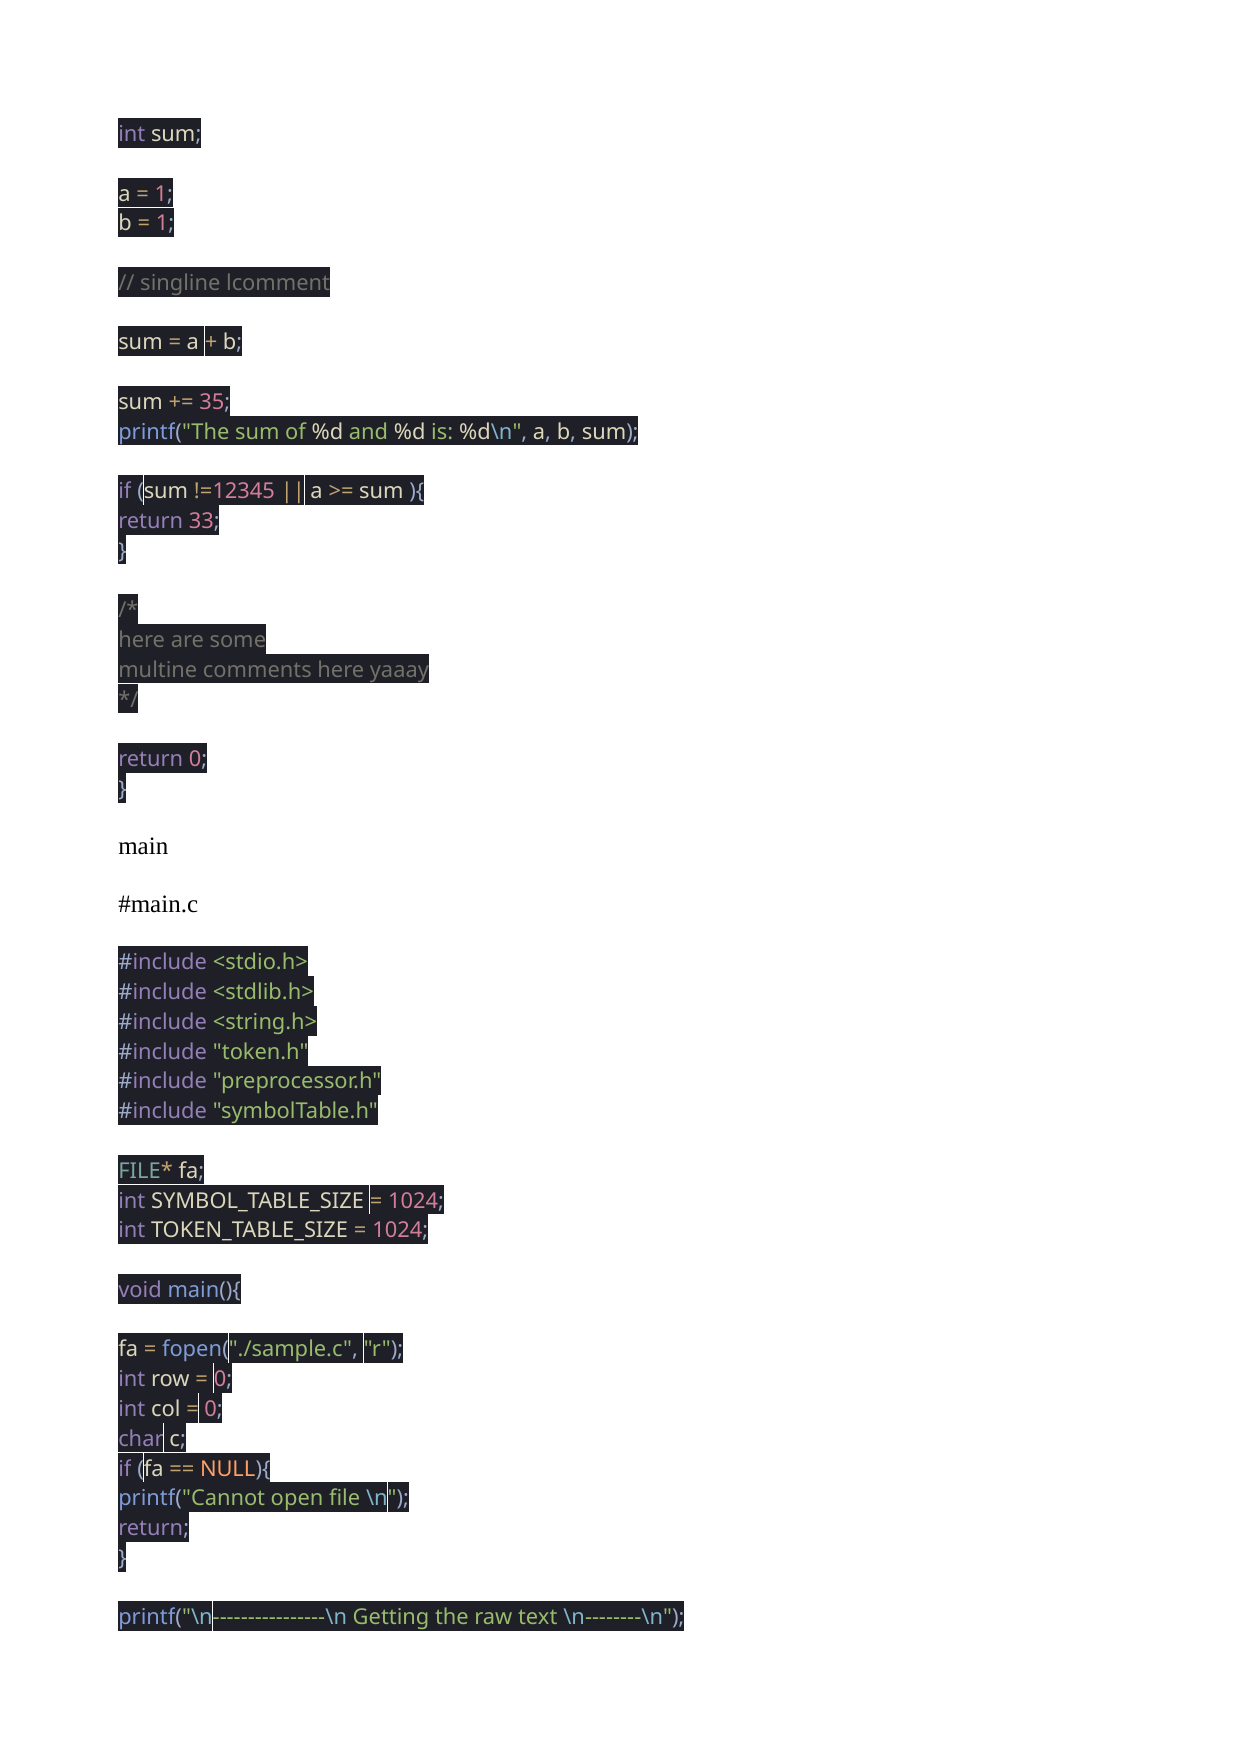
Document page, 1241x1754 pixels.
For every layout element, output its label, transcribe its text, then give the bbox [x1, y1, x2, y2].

text printf("Cannot open file \n"); [118, 1482, 1122, 1512]
text main [118, 831, 1122, 860]
text return 33; [118, 505, 1122, 535]
text #main.c [118, 889, 1122, 918]
text */ [118, 683, 1122, 713]
text here are some [118, 624, 1122, 654]
text if (fa == NULL){ [118, 1452, 1122, 1482]
text int col = 0; [118, 1393, 1122, 1423]
text printf("\n----------------\n Getting the raw text \n--------\n"); [118, 1601, 1122, 1631]
text int sum; [118, 118, 1122, 148]
text sum += 35; [118, 386, 1122, 416]
text #include "symbolTable.h" [118, 1095, 1122, 1125]
text #include <stdlib.h> [118, 976, 1122, 1006]
text multine comments here yaaay [118, 654, 1122, 683]
text int row = 0; [118, 1363, 1122, 1393]
text /* [118, 594, 1122, 624]
text #include <stdio.h> [118, 946, 1122, 976]
text #include "preprocessor.h" [118, 1066, 1122, 1095]
text a = 1; [118, 178, 1122, 207]
text FILE* fa; [118, 1155, 1122, 1184]
text b = 1; [118, 207, 1122, 237]
text } [118, 1542, 1122, 1572]
text fa = fopen("./sample.c", "r"); [118, 1333, 1122, 1363]
text #include <string.h> [118, 1006, 1122, 1036]
text printf("The sum of %d and %d is: %d\n", a, b, sum); [118, 416, 1122, 445]
text } [118, 535, 1122, 564]
text // singline lcomment [118, 267, 1122, 297]
text return 0; [118, 743, 1122, 773]
text #include "token.h" [118, 1036, 1122, 1066]
text int SYMBOL_TABLE_SIZE = 1024; [118, 1184, 1122, 1214]
text sum = a + b; [118, 326, 1122, 356]
text char c; [118, 1423, 1122, 1452]
text if (sum !=12345 || a >= sum ){ [118, 475, 1122, 505]
text } [118, 773, 1122, 803]
text return; [118, 1512, 1122, 1542]
text int TOKEN_TABLE_SIZE = 1024; [118, 1214, 1122, 1244]
text void main(){ [118, 1274, 1122, 1304]
